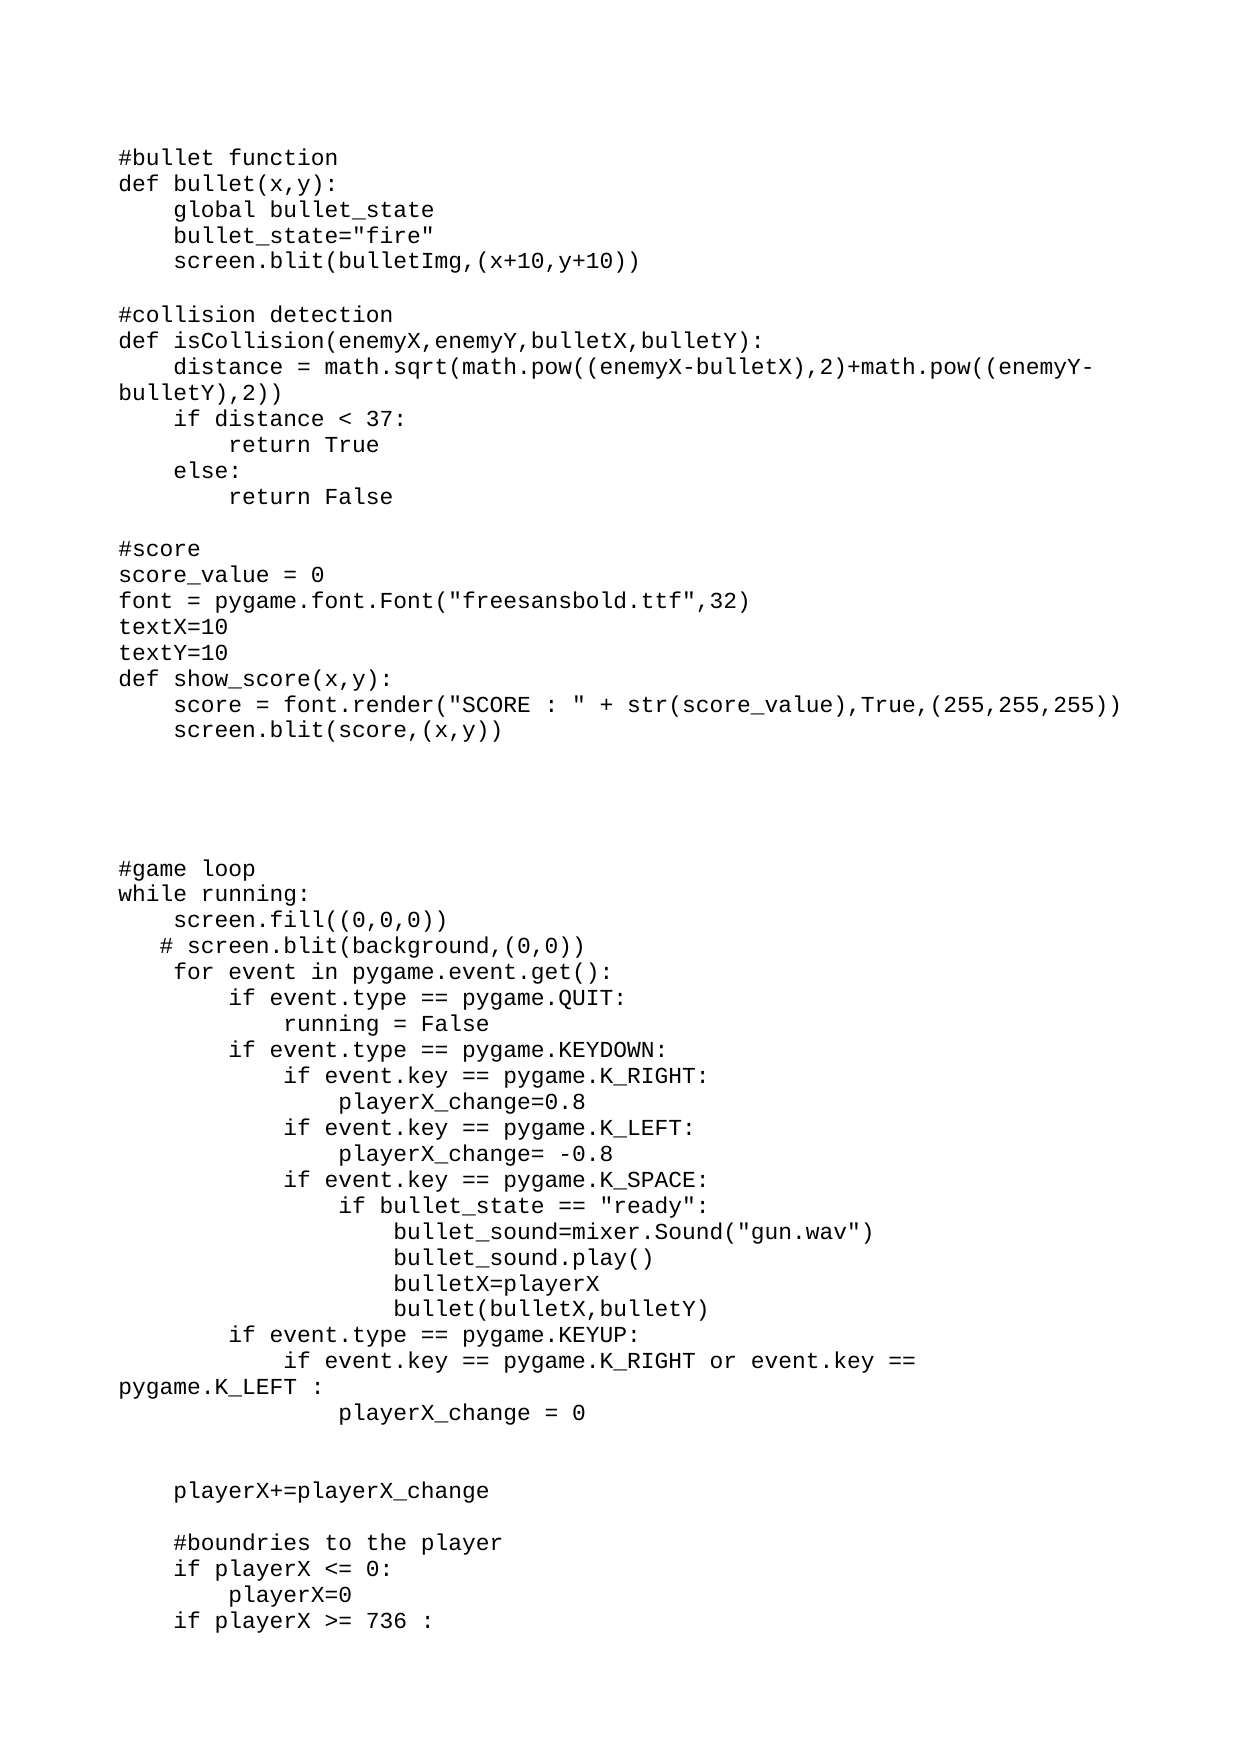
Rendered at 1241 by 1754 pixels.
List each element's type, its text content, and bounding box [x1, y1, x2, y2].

text playerX_change=0.8 [118, 1090, 1122, 1116]
text playerX+=playerX_change [118, 1479, 1122, 1505]
text global bullet_state [118, 198, 1122, 224]
text bullet_sound.play() [118, 1246, 1122, 1272]
text if event.key == pygame.K_LEFT: [118, 1116, 1122, 1142]
text #score [118, 537, 1122, 563]
text screen.blit(score,(x,y)) [118, 719, 1122, 745]
text screen.blit(bulletImg,(x+10,y+10)) [118, 250, 1122, 276]
text score = font.render("SCORE : " + str(score_value),True,(255,255,255)) [118, 693, 1122, 719]
text return False [118, 485, 1122, 511]
text bullet_sound=mixer.Sound("gun.wav") [118, 1220, 1122, 1246]
text distance = math.sqrt(math.pow((enemyX-bulletX),2)+math.pow((enemyY-bulletY),2)) [118, 356, 1122, 408]
text def show_score(x,y): [118, 667, 1122, 693]
text for event in pygame.event.get(): [118, 961, 1122, 987]
text #game loop [118, 857, 1122, 883]
text #bullet function [118, 146, 1122, 172]
text score_value = 0 [118, 563, 1122, 589]
text if event.key == pygame.K_RIGHT or event.key == pygame.K_LEFT : [118, 1350, 1122, 1402]
text textX=10 [118, 615, 1122, 641]
text if bullet_state == "ready": [118, 1194, 1122, 1220]
text if playerX >= 736 : [118, 1609, 1122, 1635]
text return True [118, 433, 1122, 459]
text bulletX=playerX [118, 1272, 1122, 1298]
text #boundries to the player [118, 1531, 1122, 1557]
text if event.key == pygame.K_SPACE: [118, 1168, 1122, 1194]
text bullet(bulletX,bulletY) [118, 1298, 1122, 1324]
text #collision detection [118, 304, 1122, 330]
text playerX=0 [118, 1583, 1122, 1609]
text # screen.blit(background,(0,0)) [118, 935, 1122, 961]
text while running: [118, 883, 1122, 909]
text playerX_change = 0 [118, 1402, 1122, 1427]
text if event.key == pygame.K_RIGHT: [118, 1064, 1122, 1090]
text def isCollision(enemyX,enemyY,bulletX,bulletY): [118, 330, 1122, 356]
text else: [118, 459, 1122, 485]
text textY=10 [118, 641, 1122, 667]
text if event.type == pygame.KEYDOWN: [118, 1038, 1122, 1064]
text playerX_change= -0.8 [118, 1142, 1122, 1168]
text screen.fill((0,0,0)) [118, 909, 1122, 935]
text running = False [118, 1012, 1122, 1038]
text bullet_state="fire" [118, 224, 1122, 250]
text if event.type == pygame.QUIT: [118, 987, 1122, 1012]
text if playerX <= 0: [118, 1557, 1122, 1583]
text font = pygame.font.Font("freesansbold.ttf",32) [118, 589, 1122, 615]
text if event.type == pygame.KEYUP: [118, 1324, 1122, 1350]
text if distance < 37: [118, 408, 1122, 433]
text def bullet(x,y): [118, 172, 1122, 198]
